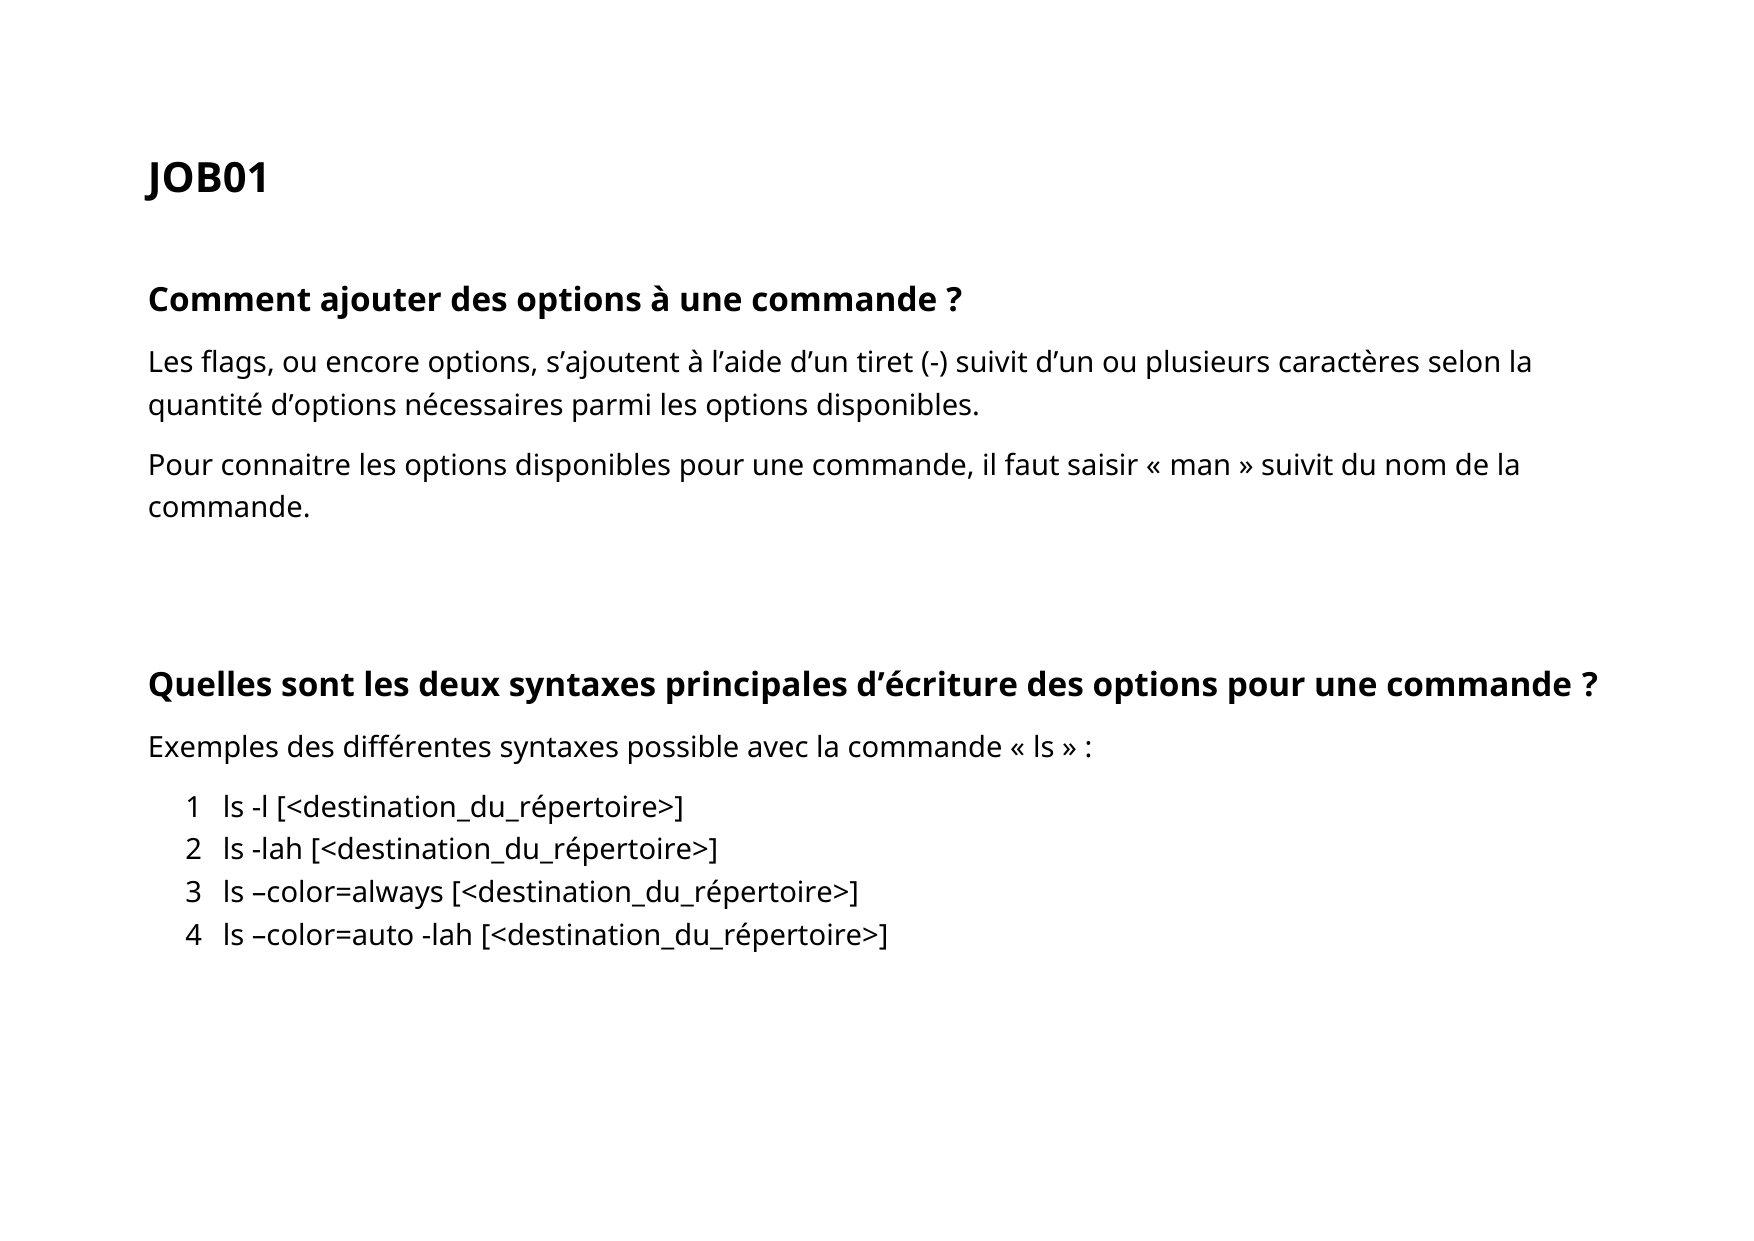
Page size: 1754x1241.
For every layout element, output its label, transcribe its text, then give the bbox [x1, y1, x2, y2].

text Quelles sont les deux syntaxes principales d’écriture des options pour une commande ? [148, 661, 1606, 706]
list ls -lah [<destination_du_répertoire>] [185, 829, 1606, 868]
list ls –color=auto -lah [<destination_du_répertoire>] [185, 914, 1606, 954]
text Comment ajouter des options à une commande ? [148, 276, 1606, 321]
text Pour connaitre les options disponibles pour une commande, il faut saisir « man » suivit du nom de la commande. [148, 444, 1606, 526]
text Exemples des différentes syntaxes possible avec la commande « ls » : [148, 726, 1606, 766]
list ls –color=always [<destination_du_répertoire>] [185, 871, 1606, 911]
list ls -l [<destination_du_répertoire>] [185, 786, 1606, 826]
text JOB01 [148, 148, 1606, 204]
text Les flags, ou encore options, s’ajoutent à l’aide d’un tiret (-) suivit d’un ou plusieurs caractères selon la quantité d’options nécessaires parmi les options disponibles. [148, 342, 1606, 424]
